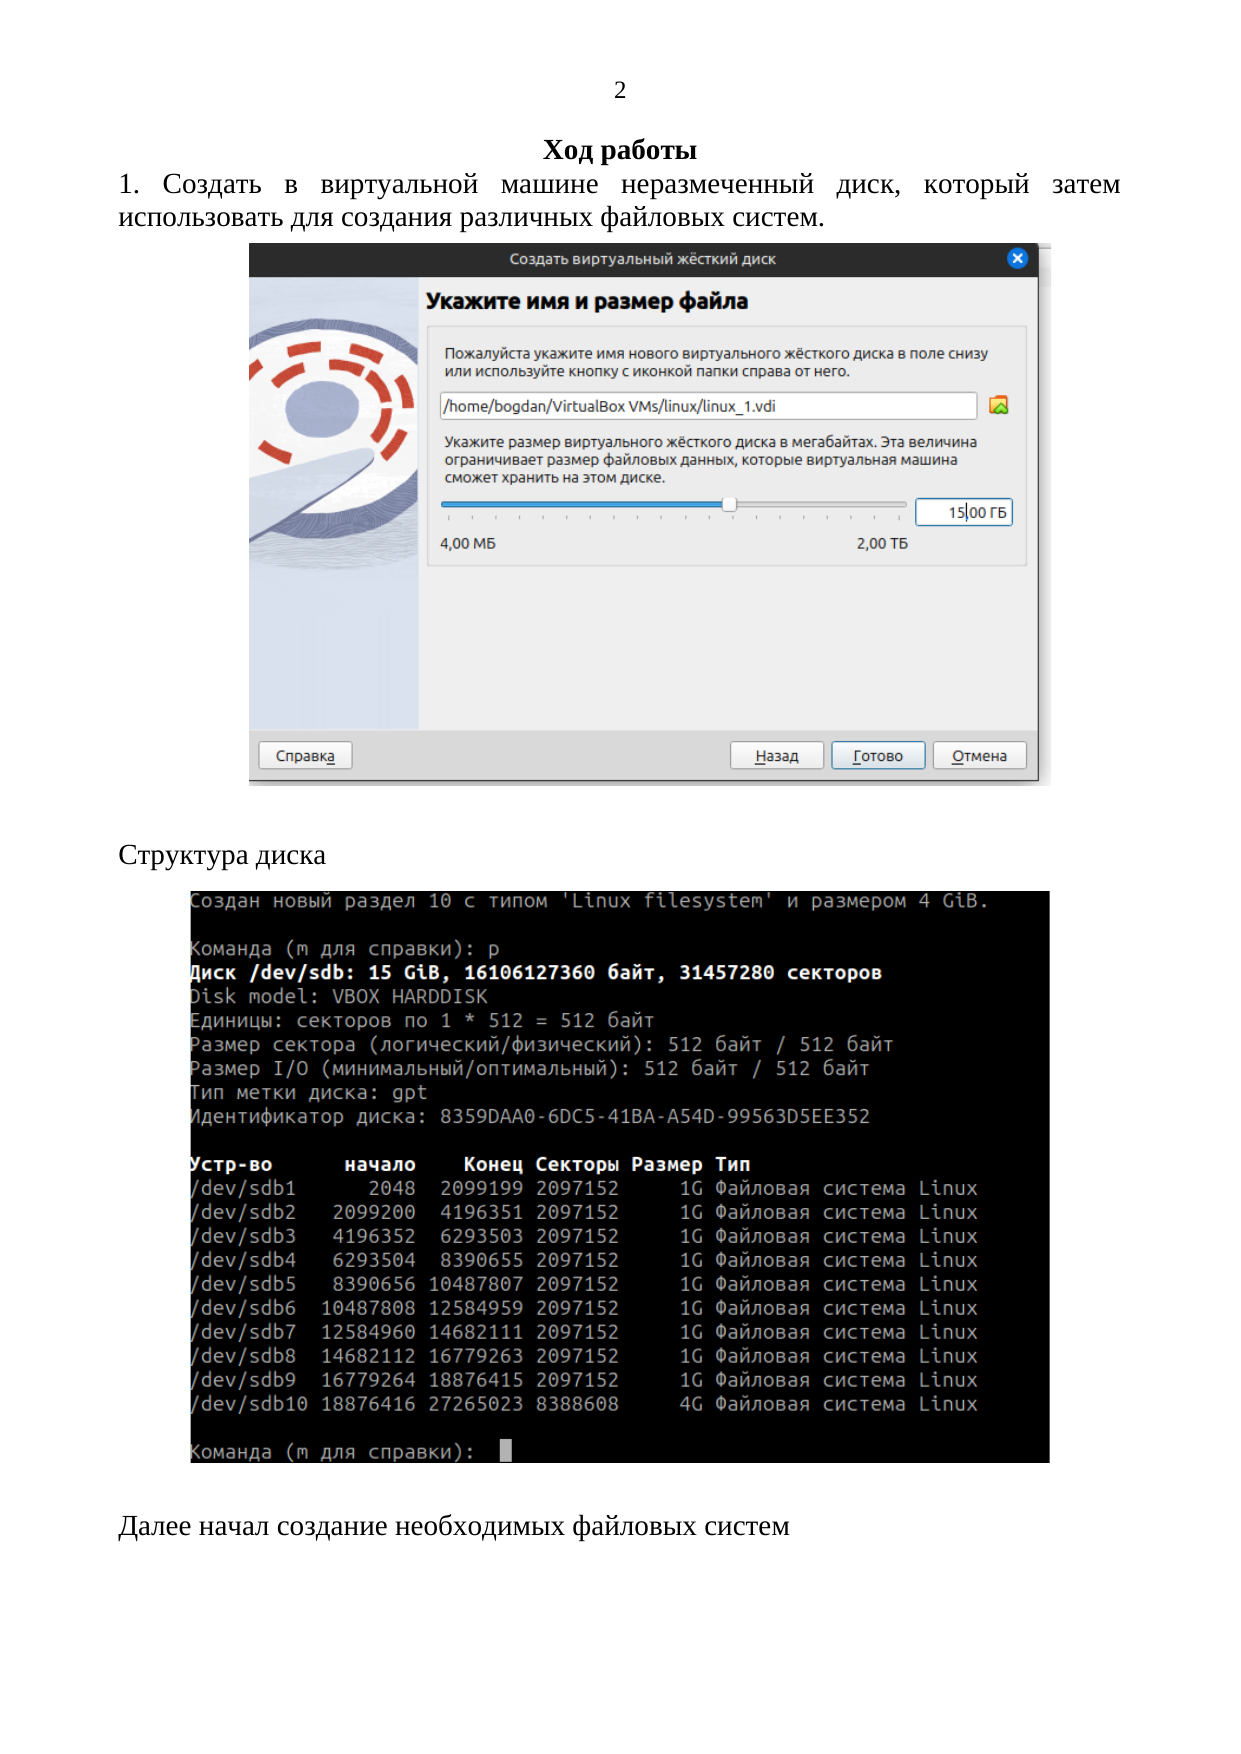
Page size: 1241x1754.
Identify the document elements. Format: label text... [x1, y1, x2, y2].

text Структура диска [118, 837, 1122, 870]
text Далее начал создание необходимых файловых систем [118, 1508, 1122, 1541]
picture [190, 891, 1050, 1463]
text Ход работы [118, 132, 1122, 166]
picture [249, 243, 1052, 786]
text 1. Создать в виртуальной машине неразмеченный диск, который затем использовать для создания различных файловых систем. [118, 166, 1122, 233]
